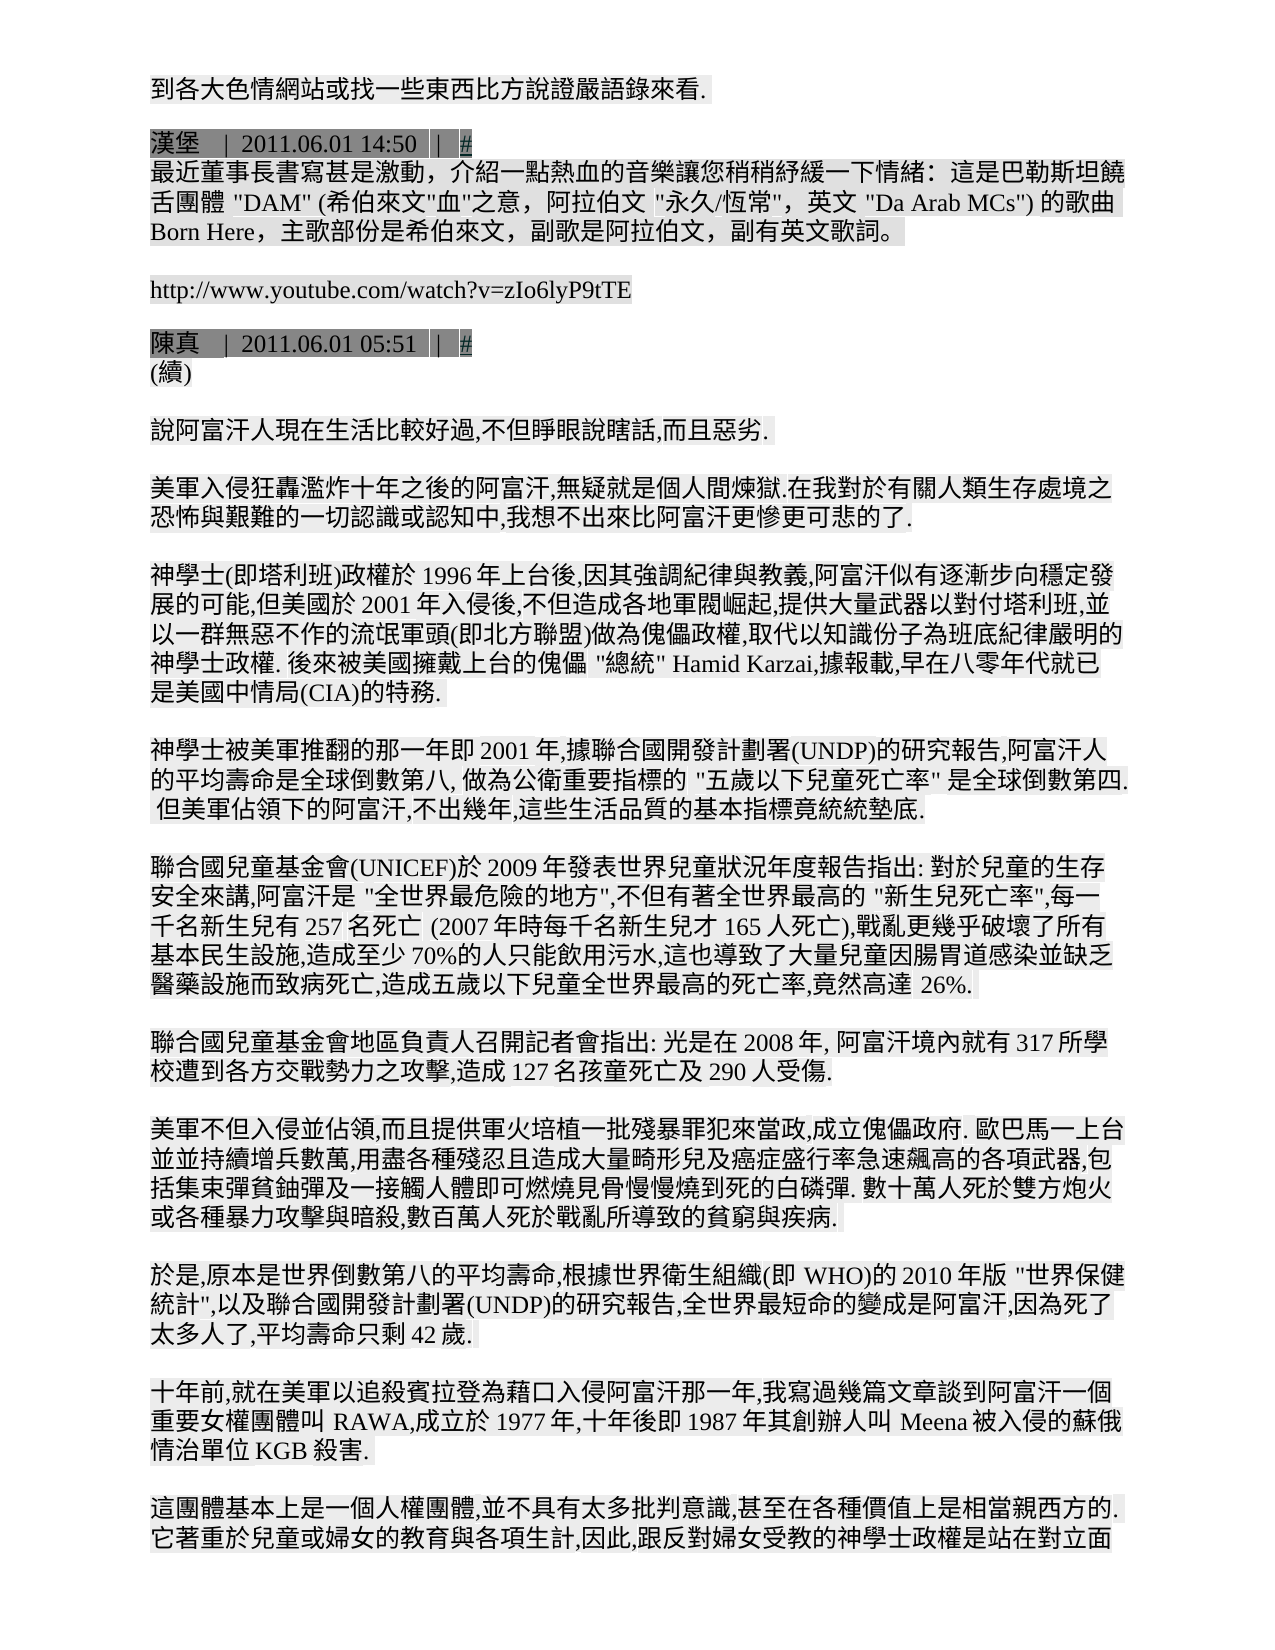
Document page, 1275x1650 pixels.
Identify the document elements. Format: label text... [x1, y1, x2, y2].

text 漢堡 | 2011.06.01 14:50 | # [150, 129, 1125, 158]
text (續) 說阿富汗人現在生活比較好過,不但睜眼說瞎話,而且惡劣. 美軍入侵狂轟濫炸十年之後的阿富汗,無疑就是個人間煉獄.在我對於有關人類生存處境之恐怖與艱難的一切認識或認知中,我想不出來比阿富汗更慘更可悲的了. 神學士(即塔利班)政權於1996年上台後,因其強調紀律與教義,阿富汗似有逐漸步向穩定發展的可能,但美國於2001年入侵後,不但造成各地軍閥崛起,提供大量武器以對付塔利班,並以一群無惡不作的流氓軍頭(即北方聯盟)做為傀儡政權,取代以知識份子為班底紀律嚴明的神學士政權. 後來被美國擁戴上台的傀儡 "總統" Hamid Karzai,據報載,早在八零年代就已是美國中情局(CIA)的特務. 神學士被美軍推翻的那一年即2001年,據聯合國開發計劃署(UNDP)的研究報告,阿富汗人的平均壽命是全球倒數第八, 做為公衛重要指標的 "五歲以下兒童死亡率" 是全球倒數第四. 但美軍佔領下的阿富汗,不出幾年,這些生活品質的基本指標竟統統墊底. 聯合國兒童基金會(UNICEF)於2009年發表世界兒童狀況年度報告指出: 對於兒童的生存安全來講,阿富汗是 "全世界最危險的地方",不但有著全世界最高的 "新生兒死亡率",每一千名新生兒有257名死亡 (2007年時每千名新生兒才165人死亡),戰亂更幾乎破壞了所有基本民生設施,造成至少70%的人只能飲用污水,這也導致了大量兒童因腸胃道感染並缺乏醫藥設施而致病死亡,造成五歲以下兒童全世界最高的死亡率,竟然高達 26%. 聯合國兒童基金會地區負責人召開記者會指出: 光是在2008年, 阿富汗境內就有317所學校遭到各方交戰勢力之攻擊,造成127名孩童死亡及290人受傷. 美軍不但入侵並佔領,而且提供軍火培植一批殘暴罪犯來當政,成立傀儡政府. 歐巴馬一上台並並持續增兵數萬,用盡各種殘忍且造成大量畸形兒及癌症盛行率急速飆高的各項武器,包括集束彈貧鈾彈及一接觸人體即可燃燒見骨慢慢燒到死的白磷彈. 數十萬人死於雙方炮火或各種暴力攻擊與暗殺,數百萬人死於戰亂所導致的貧窮與疾病. 於是,原本是世界倒數第八的平均壽命,根據世界衛生組織(即 WHO)的2010年版 "世界保健統計",以及聯合國開發計劃署(UNDP)的研究報告,全世界最短命的變成是阿富汗,因為死了太多人了,平均壽命只剩42歲. 十年前,就在美軍以追殺賓拉登為藉口入侵阿富汗那一年,我寫過幾篇文章談到阿富汗一個重要女權團體叫 RAWA,成立於1977年,十年後即1987年其創辦人叫 Meena被入侵的蘇俄情治單位KGB殺害. 這團體基本上是一個人權團體,並不具有太多批判意識,甚至在各種價值上是相當親西方的. 它著重於兒童或婦女的教育與各項生計,因此,跟反對婦女受教的神學士政權是站在對立面的. 我要說的是,即便是這樣一個有點親西方的人權/女權團體,依然公開反對美軍及其傀儡政權,甚至公開直接以 "罪犯" 來形容阿富汗當前這些由美國一手培植的高官. 我常想起英國一位經常抱病活躍於街頭反戰的劇作家叫 Harold Pinter,他在2005年獲得諾貝爾文學獎,在領獎致詞中他呼籲世人把英國美國的總統移送國際刑事法庭 (ICC: International Criminal Court),他說了一句話我印象很深,他說: "“How many people do you have to kill before you qualify to be described as a mass murderer and a war criminal?" (究竟你們要殺死多少人,才會被以大規模屠殺的戰犯罪名繩之以法?!) 每當我想起這句話時,我想到的並不是想把誰給吊死在戰犯法庭,而是想到諸位,當然也想到我自己. 我是說: 關於阿富汗,如果各位要我再繼續寫下去,我足足可以再寫上十天十夜恐怕也訴說不完阿富汗人的悲劇與痛苦. 但我想問的是: 究竟是要死多少人流多少血,究竟是要有多少婦女兒童受害流離失所,究竟是要日夜訴說到何時,然後人們的心才會為這一切悲劇感受到一點點痛苦? 至於我自己,就像沈從文的某篇小說的結尾所說：「至於我，還有什麼意見沒有？……我有點憂鬱，有點不能同年輕人合伴的脾氣，在軍隊中不大相容，因此來到都市裏，在都市裏又像不大合式，可不知再往哪兒跑。我老不安定，因為我常常要記起那些過去事情。一個人有一個人命運，我知道。有些過去的事情永遠咬著我的心，我說出來時，你們卻以為是個故事，沒有人能夠了解一個人生活裏被這種上百個故事壓住時，他用的是一種如何心情過日子。」 [150, 358, 1125, 1553]
text 陳真 | 2011.06.01 05:51 | # [150, 329, 1125, 358]
text 到各大色情網站或找一些東西比方說證嚴語錄來看. [150, 75, 1125, 104]
text 最近董事長書寫甚是激動，介紹一點熱血的音樂讓您稍稍紓緩一下情緒：這是巴勒斯坦饒舌團體 "DAM" (希伯來文"血"之意，阿拉伯文 "永久/恆常"，英文 "Da Arab MCs") 的歌曲 Born Here，主歌部份是希伯來文，副歌是阿拉伯文，副有英文歌詞。 http://www.youtube.com/watch?v=zIo6lyP9tTE [150, 158, 1125, 304]
